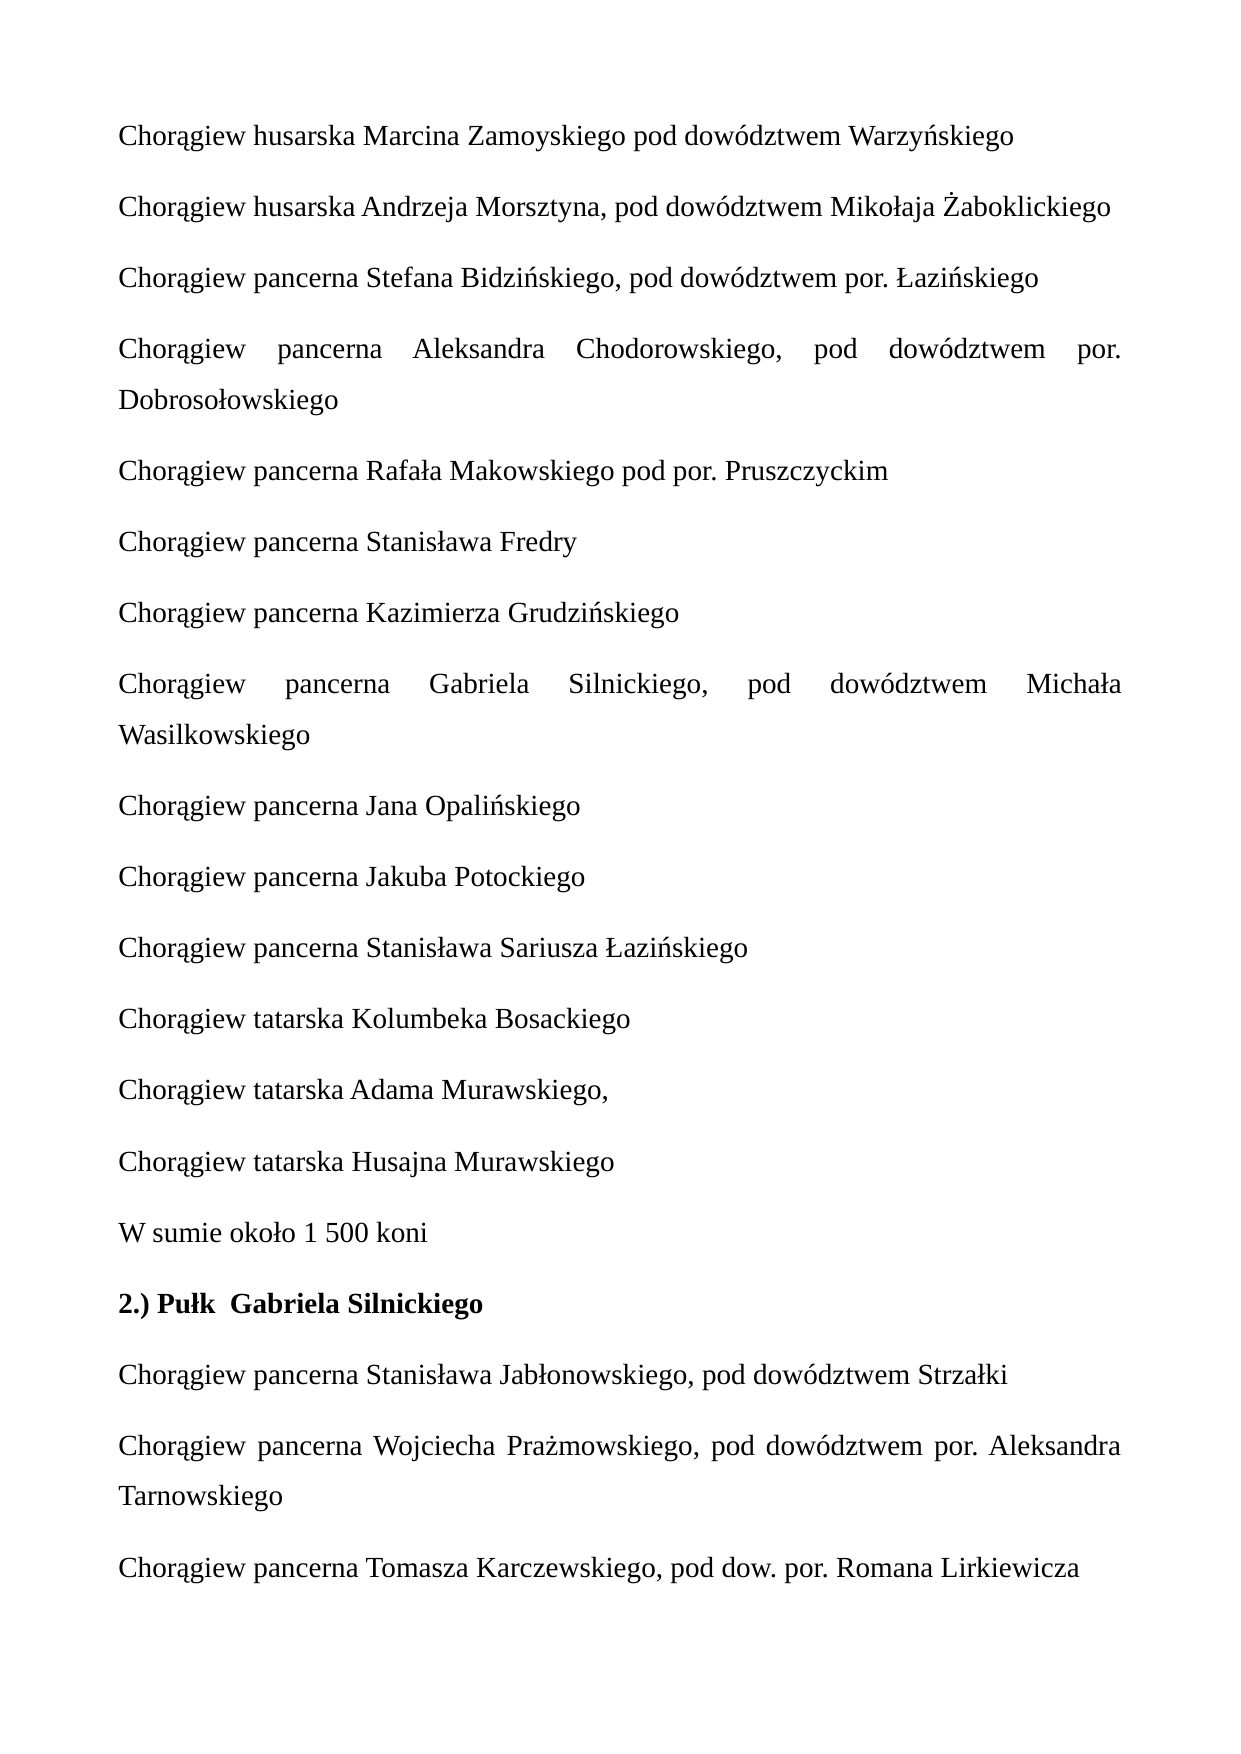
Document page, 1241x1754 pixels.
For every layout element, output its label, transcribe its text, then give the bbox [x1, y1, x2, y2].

text Chorągiew tatarska Husajna Murawskiego [118, 1144, 1122, 1177]
text Chorągiew pancerna Stanisława Fredry [118, 524, 1122, 558]
text 2.) Pułk Gabriela Silnickiego [118, 1286, 1122, 1319]
text Chorągiew pancerna Kazimierza Grudzińskiego [118, 595, 1122, 629]
text Chorągiew pancerna Stanisława Sariusza Łazińskiego [118, 930, 1122, 964]
text Chorągiew tatarska Kolumbeka Bosackiego [118, 1001, 1122, 1035]
text Chorągiew husarska Marcina Zamoyskiego pod dowództwem Warzyńskiego [118, 118, 1122, 152]
text Chorągiew pancerna Jakuba Potockiego [118, 859, 1122, 893]
text Chorągiew pancerna Wojciecha Prażmowskiego, pod dowództwem por. Aleksandra Tarnowskiego [118, 1428, 1122, 1512]
text Chorągiew husarska Andrzeja Morsztyna, pod dowództwem Mikołaja Żaboklickiego [118, 189, 1122, 223]
text Chorągiew pancerna Gabriela Silnickiego, pod dowództwem Michała Wasilkowskiego [118, 666, 1122, 750]
text Chorągiew pancerna Aleksandra Chodorowskiego, pod dowództwem por. Dobrosołowskiego [118, 332, 1122, 415]
text Chorągiew pancerna Stanisława Jabłonowskiego, pod dowództwem Strzałki [118, 1357, 1122, 1391]
text Chorągiew pancerna Stefana Bidzińskiego, pod dowództwem por. Łazińskiego [118, 260, 1122, 294]
text Chorągiew pancerna Jana Opalińskiego [118, 788, 1122, 821]
text W sumie około 1 500 koni [118, 1215, 1122, 1248]
text Chorągiew pancerna Tomasza Karczewskiego, pod dow. por. Romana Lirkiewicza [118, 1550, 1122, 1583]
text Chorągiew tatarska Adama Murawskiego, [118, 1072, 1122, 1106]
text Chorągiew pancerna Rafała Makowskiego pod por. Pruszczyckim [118, 453, 1122, 487]
